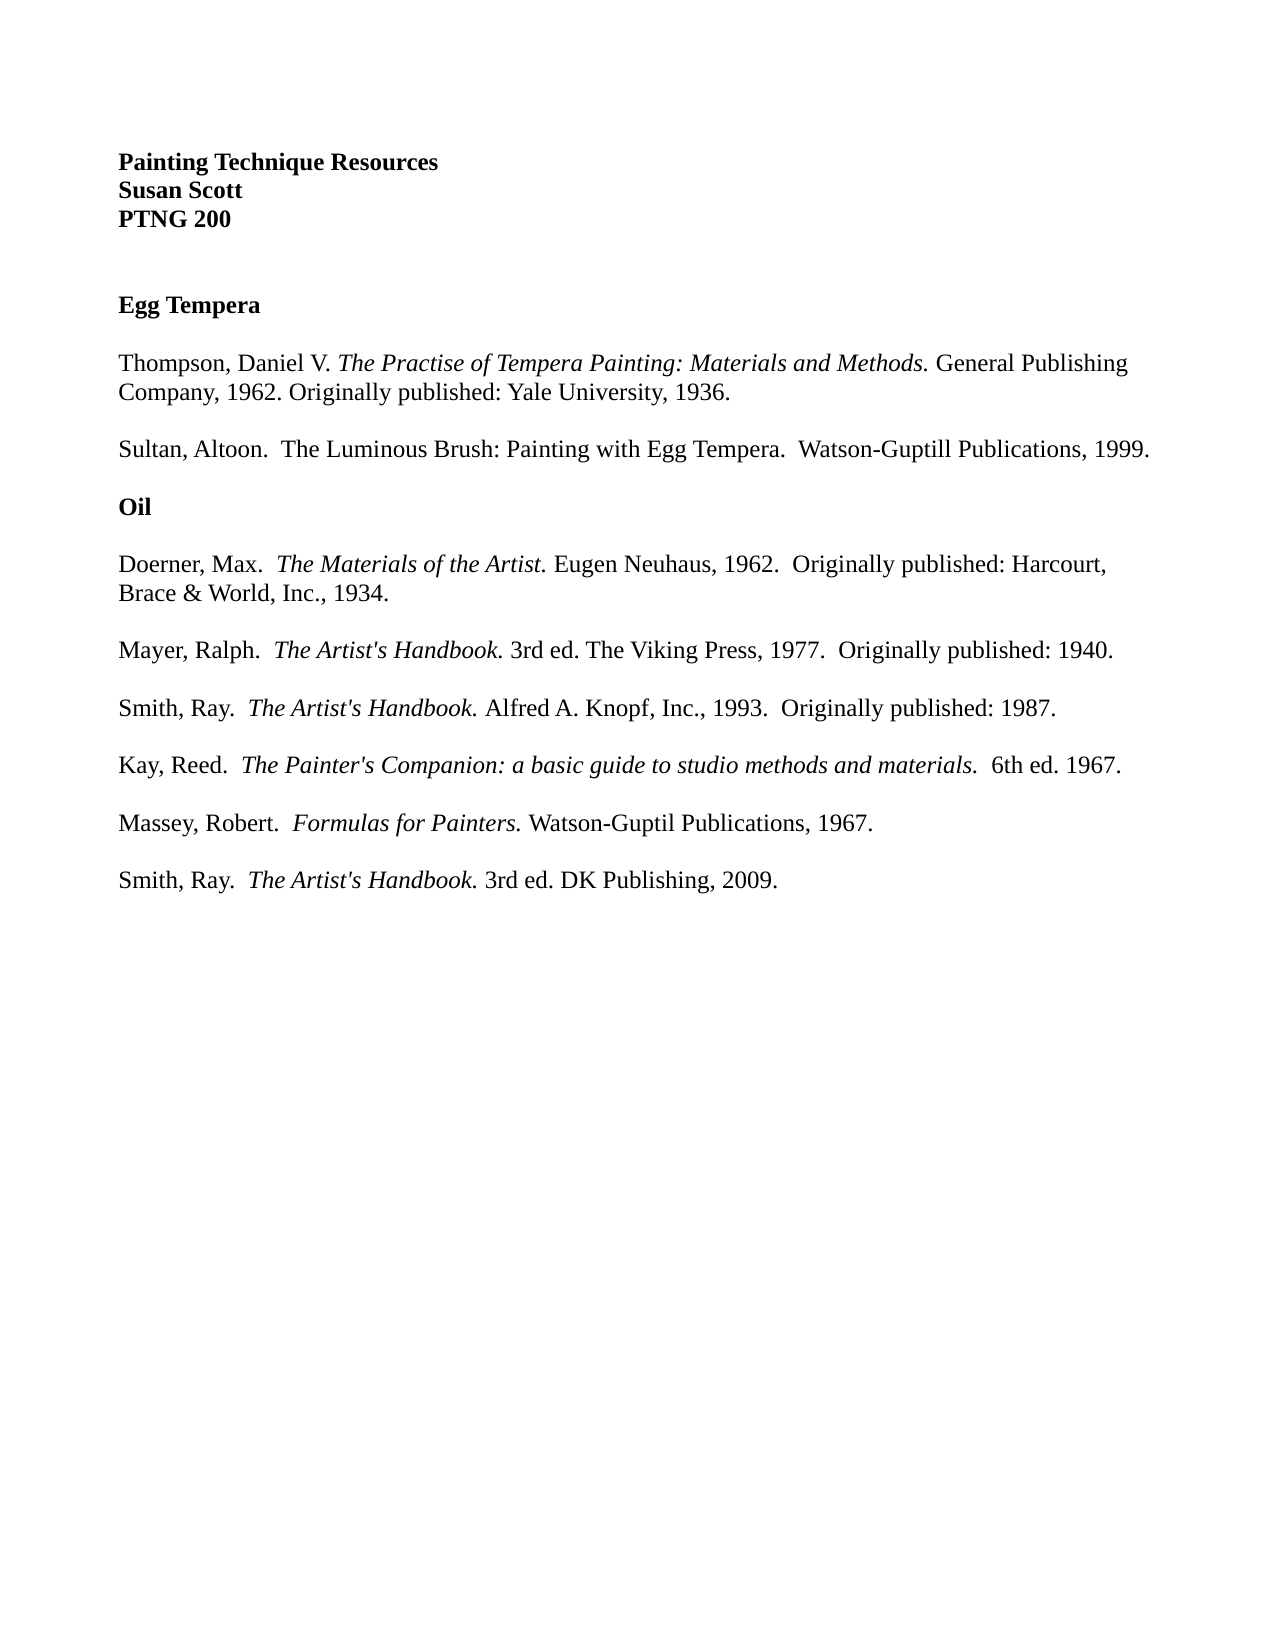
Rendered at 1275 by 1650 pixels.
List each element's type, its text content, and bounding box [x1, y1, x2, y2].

text Thompson, Daniel V. The Practise of Tempera Painting: Materials and Methods. General Publishing Company, 1962. Originally published: Yale University, 1936. [118, 348, 1157, 406]
text Massey, Robert. Formulas for Painters. Watson-Guptil Publications, 1967. [118, 808, 1157, 837]
text Oil [118, 492, 1157, 521]
text Kay, Reed. The Painter's Companion: a basic guide to studio methods and materials. 6th ed. 1967. [118, 751, 1157, 779]
text Susan Scott [118, 176, 1157, 204]
text Doerner, Max. The Materials of the Artist. Eugen Neuhaus, 1962. Originally published: Harcourt, Brace & World, Inc., 1934. [118, 549, 1157, 607]
text Mayer, Ralph. The Artist's Handbook. 3rd ed. The Viking Press, 1977. Originally published: 1940. [118, 636, 1157, 664]
text Sultan, Altoon. The Luminous Brush: Painting with Egg Tempera. Watson-Guptill Publications, 1999. [118, 434, 1157, 463]
text PTNG 200 [118, 204, 1157, 233]
text Egg Tempera [118, 291, 1157, 319]
text Smith, Ray. The Artist's Handbook. Alfred A. Knopf, Inc., 1993. Originally published: 1987. [118, 693, 1157, 722]
text Smith, Ray. The Artist's Handbook. 3rd ed. DK Publishing, 2009. [118, 866, 1157, 894]
text Painting Technique Resources [118, 147, 1157, 176]
